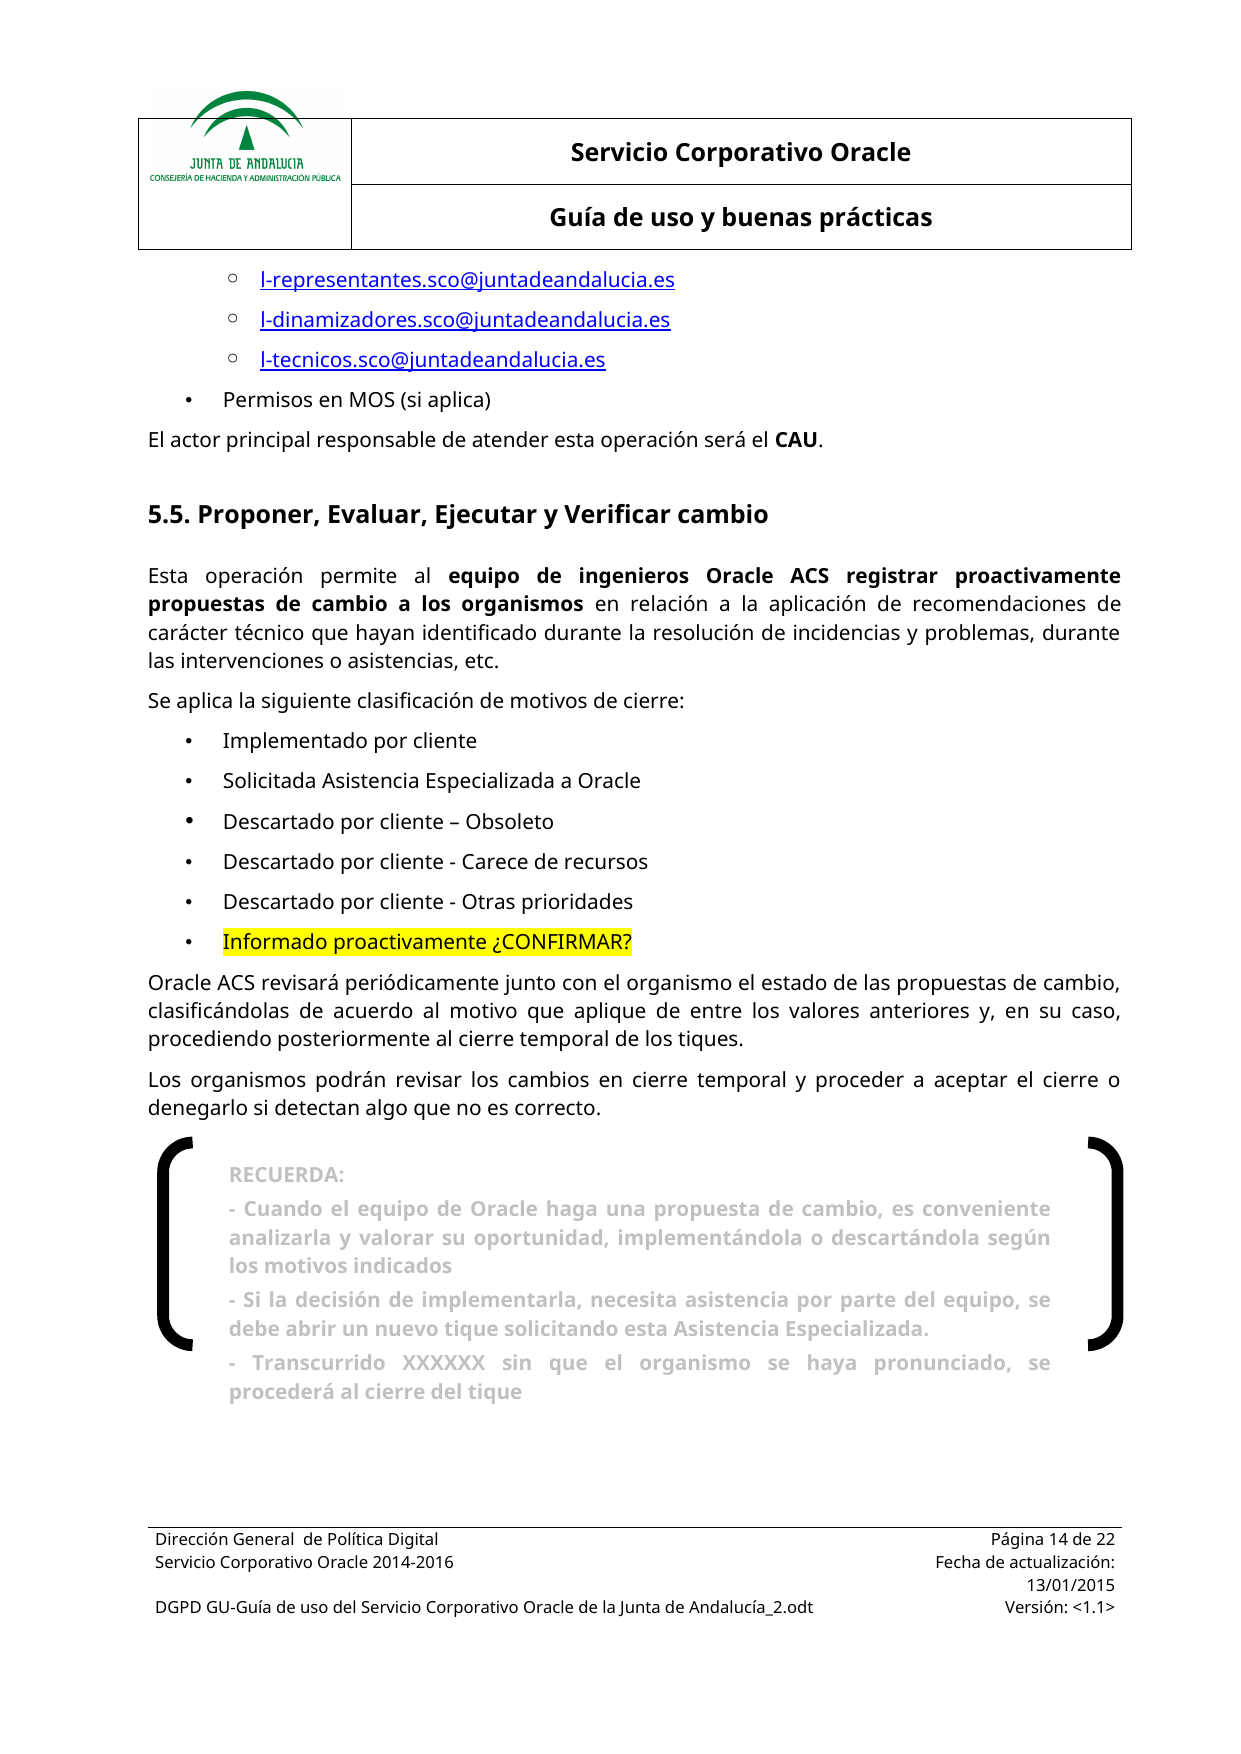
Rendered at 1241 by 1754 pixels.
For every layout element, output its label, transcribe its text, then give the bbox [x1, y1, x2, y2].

list Descartado por cliente – Obsoleto [185, 807, 1122, 835]
list l-representantes.sco@juntadeandalucia.es [223, 265, 1122, 293]
text Oracle ACS revisará periódicamente junto con el organismo el estado de las propuestas de cambio, clasificándolas de acuerdo al motivo que aplique de entre los valores anteriores y, en su caso, procediendo posteriormente al cierre temporal de los tiques. [148, 968, 1122, 1053]
list l-dinamizadores.sco@juntadeandalucia.es [223, 305, 1122, 333]
text El actor principal responsable de atender esta operación será el CAU. [148, 426, 1122, 454]
list Implementado por cliente [185, 726, 1122, 755]
list Solicitada Asistencia Especializada a Oracle [185, 767, 1122, 795]
subtitle Proponer, Evaluar, Ejecutar y Verificar cambio [148, 497, 1122, 531]
list Permisos en MOS (si aplica) [185, 385, 1122, 414]
picture [149, 89, 342, 118]
text Esta operación permite al equipo de ingenieros Oracle ACS registrar proactivamente propuestas de cambio a los organismos en relación a la aplicación de recomendaciones de carácter técnico que hayan identificado durante la resolución de incidencias y problemas, durante las intervenciones o asistencias, etc. [148, 561, 1122, 674]
list Descartado por cliente - Otras prioridades [185, 887, 1122, 916]
list Informado proactivamente ¿CONFIRMAR? [185, 927, 1122, 956]
picture [1088, 1149, 1111, 1339]
picture [149, 119, 342, 182]
text Se aplica la siguiente clasificación de motivos de cierre: [148, 686, 1122, 715]
text Los organismos podrán revisar los cambios en cierre temporal y proceder a aceptar el cierre o denegarlo si detectan algo que no es correcto. [148, 1065, 1122, 1122]
list l-tecnicos.sco@juntadeandalucia.es [223, 345, 1122, 374]
picture [170, 1149, 193, 1339]
list Descartado por cliente - Carece de recursos [185, 847, 1122, 876]
